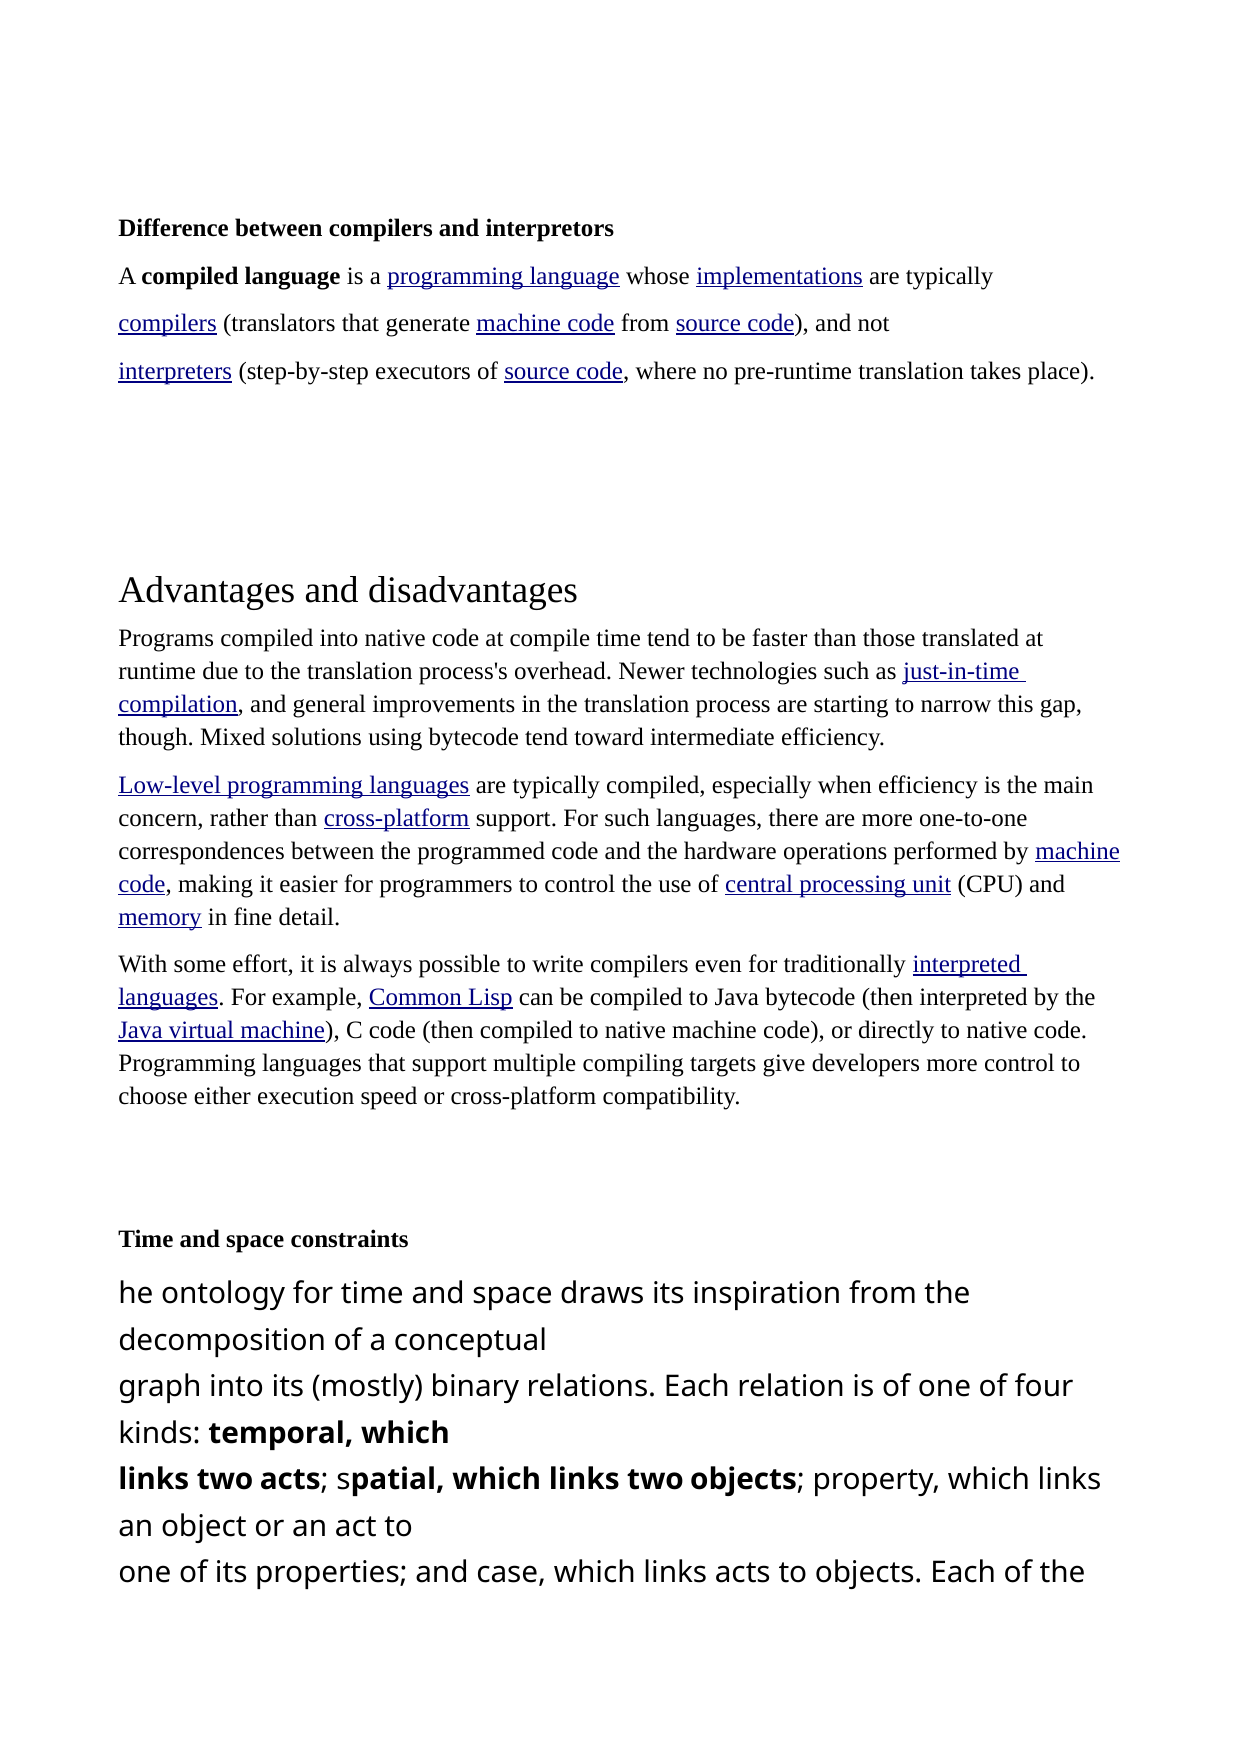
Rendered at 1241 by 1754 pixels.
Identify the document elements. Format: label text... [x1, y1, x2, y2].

text Difference between compilers and interpretors [118, 213, 1122, 242]
subtitle Advantages and disadvantages [118, 567, 1122, 611]
text A compiled language is a programming language whose implementations are typically [118, 261, 1122, 290]
text he ontology for time and space draws its inspiration from the decomposition of a conceptual graph into its (mostly) binary relations. Each relation is of one of four kinds: temporal, which links two acts; spatial, which links two objects; property, which links an object or an act to one of its properties; and case, which links acts to objects. Each of the [118, 1272, 1122, 1591]
text interpreters (step-by-step executors of source code, where no pre-runtime translation takes place). [118, 356, 1122, 385]
text Low-level programming languages are typically compiled, especially when efficiency is the main concern, rather than cross-platform support. For such languages, there are more one-to-one correspondences between the programmed code and the hardware operations performed by machine code, making it easier for programmers to control the use of central processing unit (CPU) and memory in fine detail. [118, 770, 1122, 931]
text Programs compiled into native code at compile time tend to be faster than those translated at runtime due to the translation process's overhead. Newer technologies such as just-in-time compilation, and general improvements in the translation process are starting to narrow this gap, though. Mixed solutions using bytecode tend toward intermediate efficiency. [118, 623, 1122, 751]
text Time and space constraints [118, 1224, 1122, 1253]
text compilers (translators that generate machine code from source code), and not [118, 308, 1122, 337]
text With some effort, it is always possible to write compilers even for traditionally interpreted languages. For example, Common Lisp can be compiled to Java bytecode (then interpreted by the Java virtual machine), C code (then compiled to native machine code), or directly to native code. Programming languages that support multiple compiling targets give developers more control to choose either execution speed or cross-platform compatibility. [118, 949, 1122, 1110]
